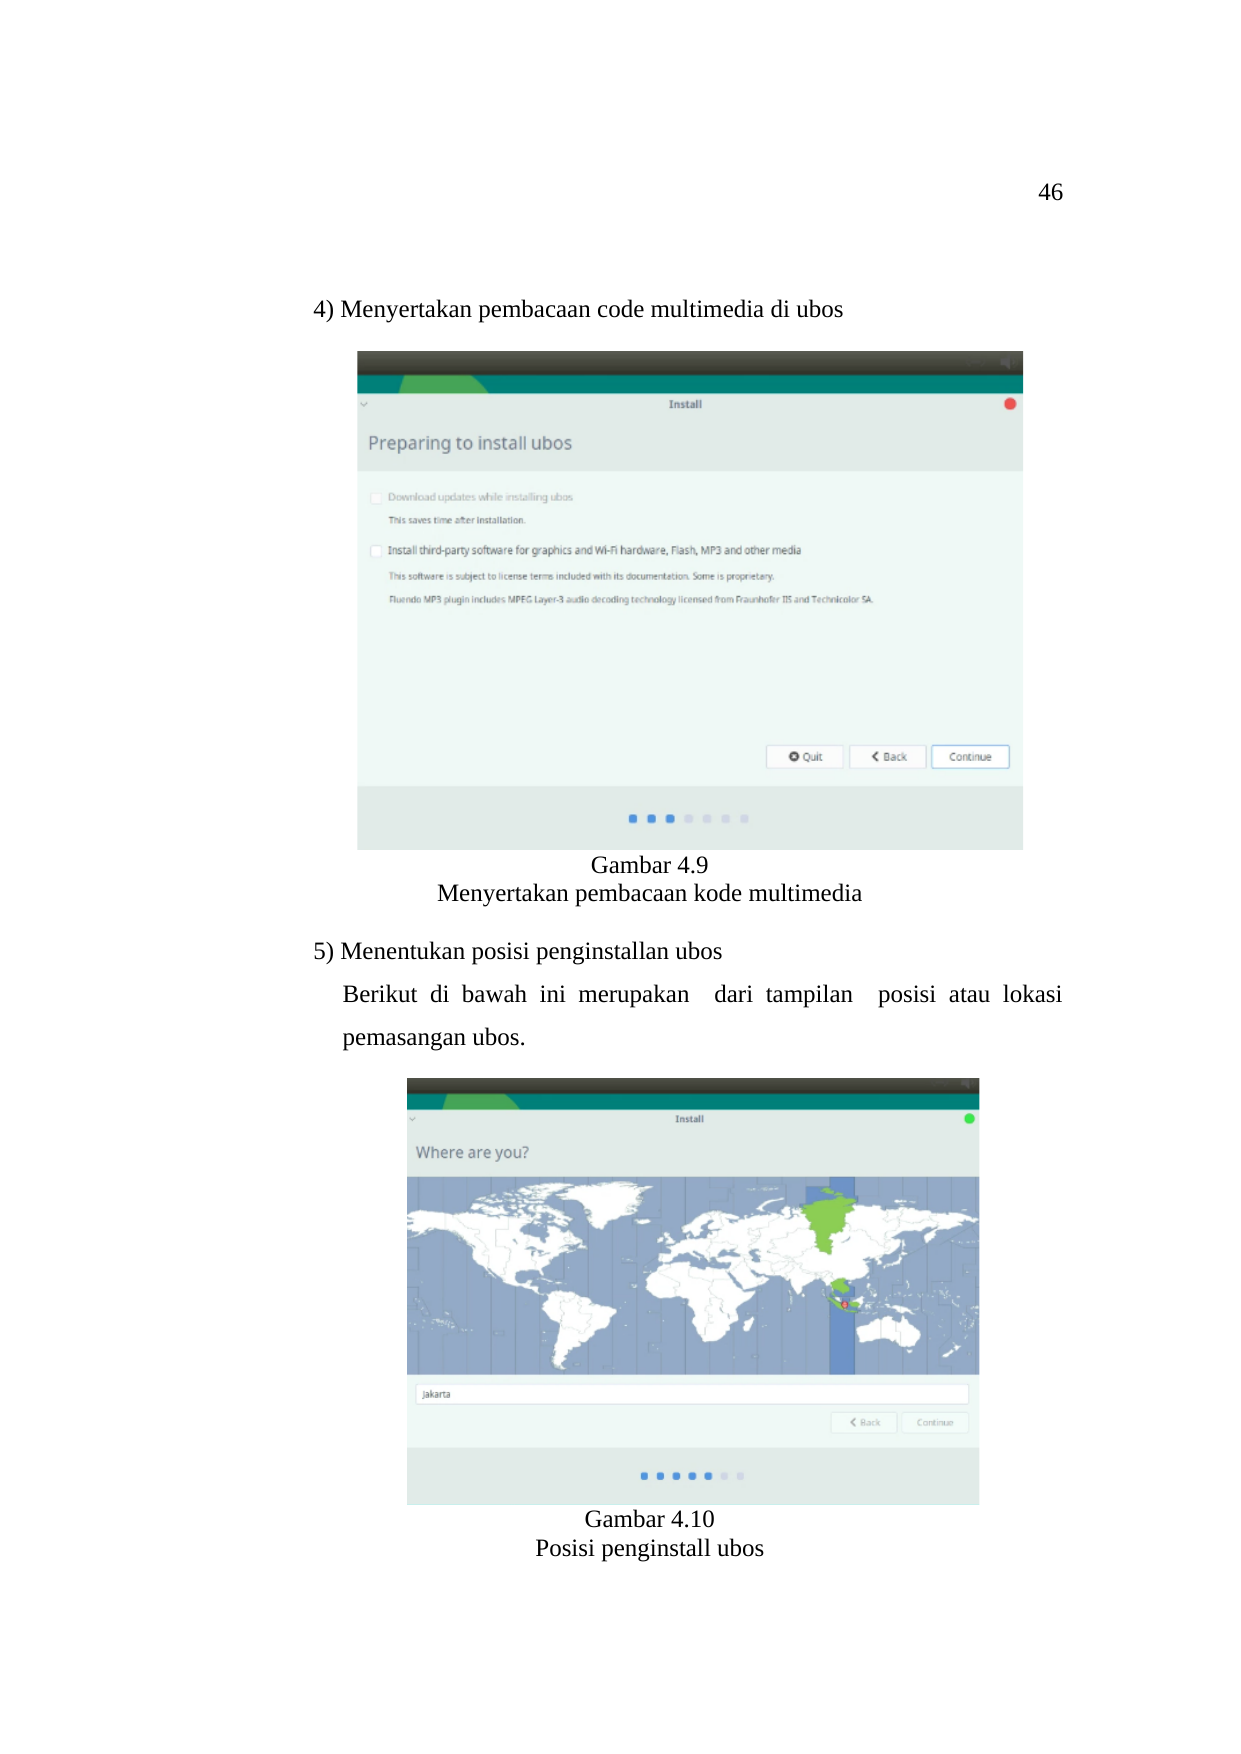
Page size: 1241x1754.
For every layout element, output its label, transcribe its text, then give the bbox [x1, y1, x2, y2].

text Berikut di bawah ini merupakan dari tampilan posisi atau lokasi pemasangan ubos. [342, 979, 1063, 1051]
text Gambar 4.10 [236, 1065, 1063, 1533]
text Gambar 4.9 [236, 337, 1063, 878]
picture [357, 351, 1024, 850]
text Menyertakan pembacaan kode multimedia [236, 878, 1063, 907]
text Posisi penginstall ubos [236, 1533, 1063, 1562]
text 4) Menyertakan pembacaan code multimedia di ubos [313, 294, 1063, 322]
picture [407, 1078, 980, 1505]
text 5) Menentukan posisi penginstallan ubos [313, 936, 1063, 965]
